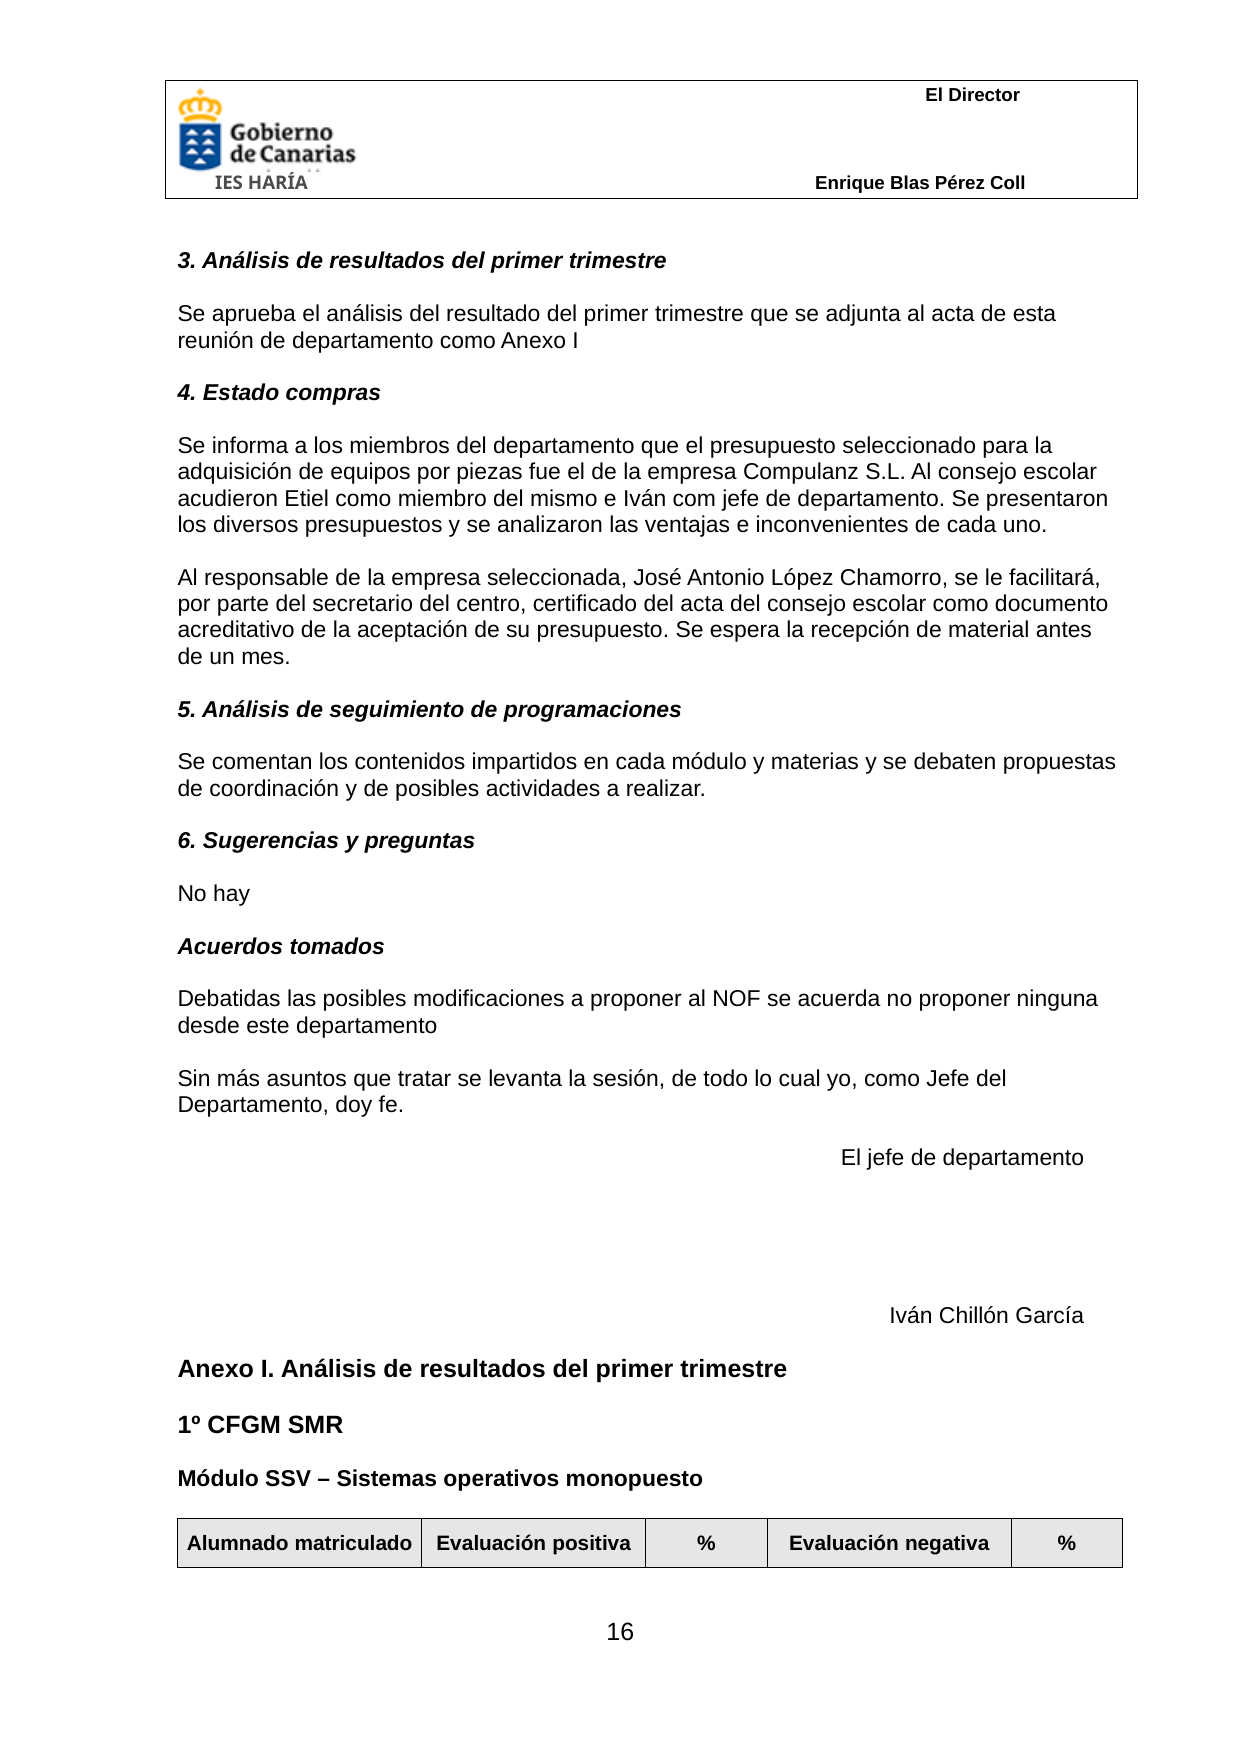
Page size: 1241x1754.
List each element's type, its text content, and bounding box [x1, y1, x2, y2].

table_header Evaluación positiva [422, 1519, 645, 1567]
text 1º CFGM SMR [177, 1410, 1122, 1439]
table_header % [1012, 1519, 1122, 1567]
text No hay [177, 880, 1122, 906]
text Se aprueba el análisis del resultado del primer trimestre que se adjunta al acta de esta reunión de departamento como Anexo I [177, 300, 1122, 353]
text Iván Chillón García [177, 1302, 1122, 1328]
picture [173, 85, 359, 172]
subtitle Anexo I. Análisis de resultados del primer trimestre [177, 1354, 1122, 1383]
text Al responsable de la empresa seleccionada, José Antonio López Chamorro, se le facilitará, por parte del secretario del centro, certificado del acta del consejo escolar como documento acreditativo de la aceptación de su presupuesto. Se espera la recepción de material antes de un mes. [177, 564, 1122, 669]
subtitle 4. Estado compras [177, 379, 1122, 406]
subtitle Acuerdos tomados [177, 933, 1122, 959]
table_header Evaluación negativa [768, 1519, 1011, 1567]
text Se comentan los contenidos impartidos en cada módulo y materias y se debaten propuestas de coordinación y de posibles actividades a realizar. [177, 748, 1122, 801]
text El jefe de departamento [177, 1143, 1122, 1170]
text Módulo SSV – Sistemas operativos monopuesto [177, 1465, 1122, 1491]
table_header % [646, 1519, 767, 1567]
subtitle 3. Análisis de resultados del primer trimestre [177, 247, 1122, 274]
text Se informa a los miembros del departamento que el presupuesto seleccionado para la adquisición de equipos por piezas fue el de la empresa Compulanz S.L. Al consejo escolar acudieron Etiel como miembro del mismo e Iván com jefe de departamento. Se presentaron los diversos presupuestos y se analizaron las ventajas e inconvenientes de cada uno. [177, 432, 1122, 537]
table_header Alumnado matriculado [178, 1519, 421, 1567]
subtitle 5. Análisis de seguimiento de programaciones [177, 696, 1122, 722]
subtitle 6. Sugerencias y preguntas [177, 827, 1122, 854]
text Sin más asuntos que tratar se levanta la sesión, de todo lo cual yo, como Jefe del Departamento, doy fe. [177, 1064, 1122, 1117]
text Debatidas las posibles modificaciones a proponer al NOF se acuerda no proponer ninguna desde este departamento [177, 985, 1122, 1038]
